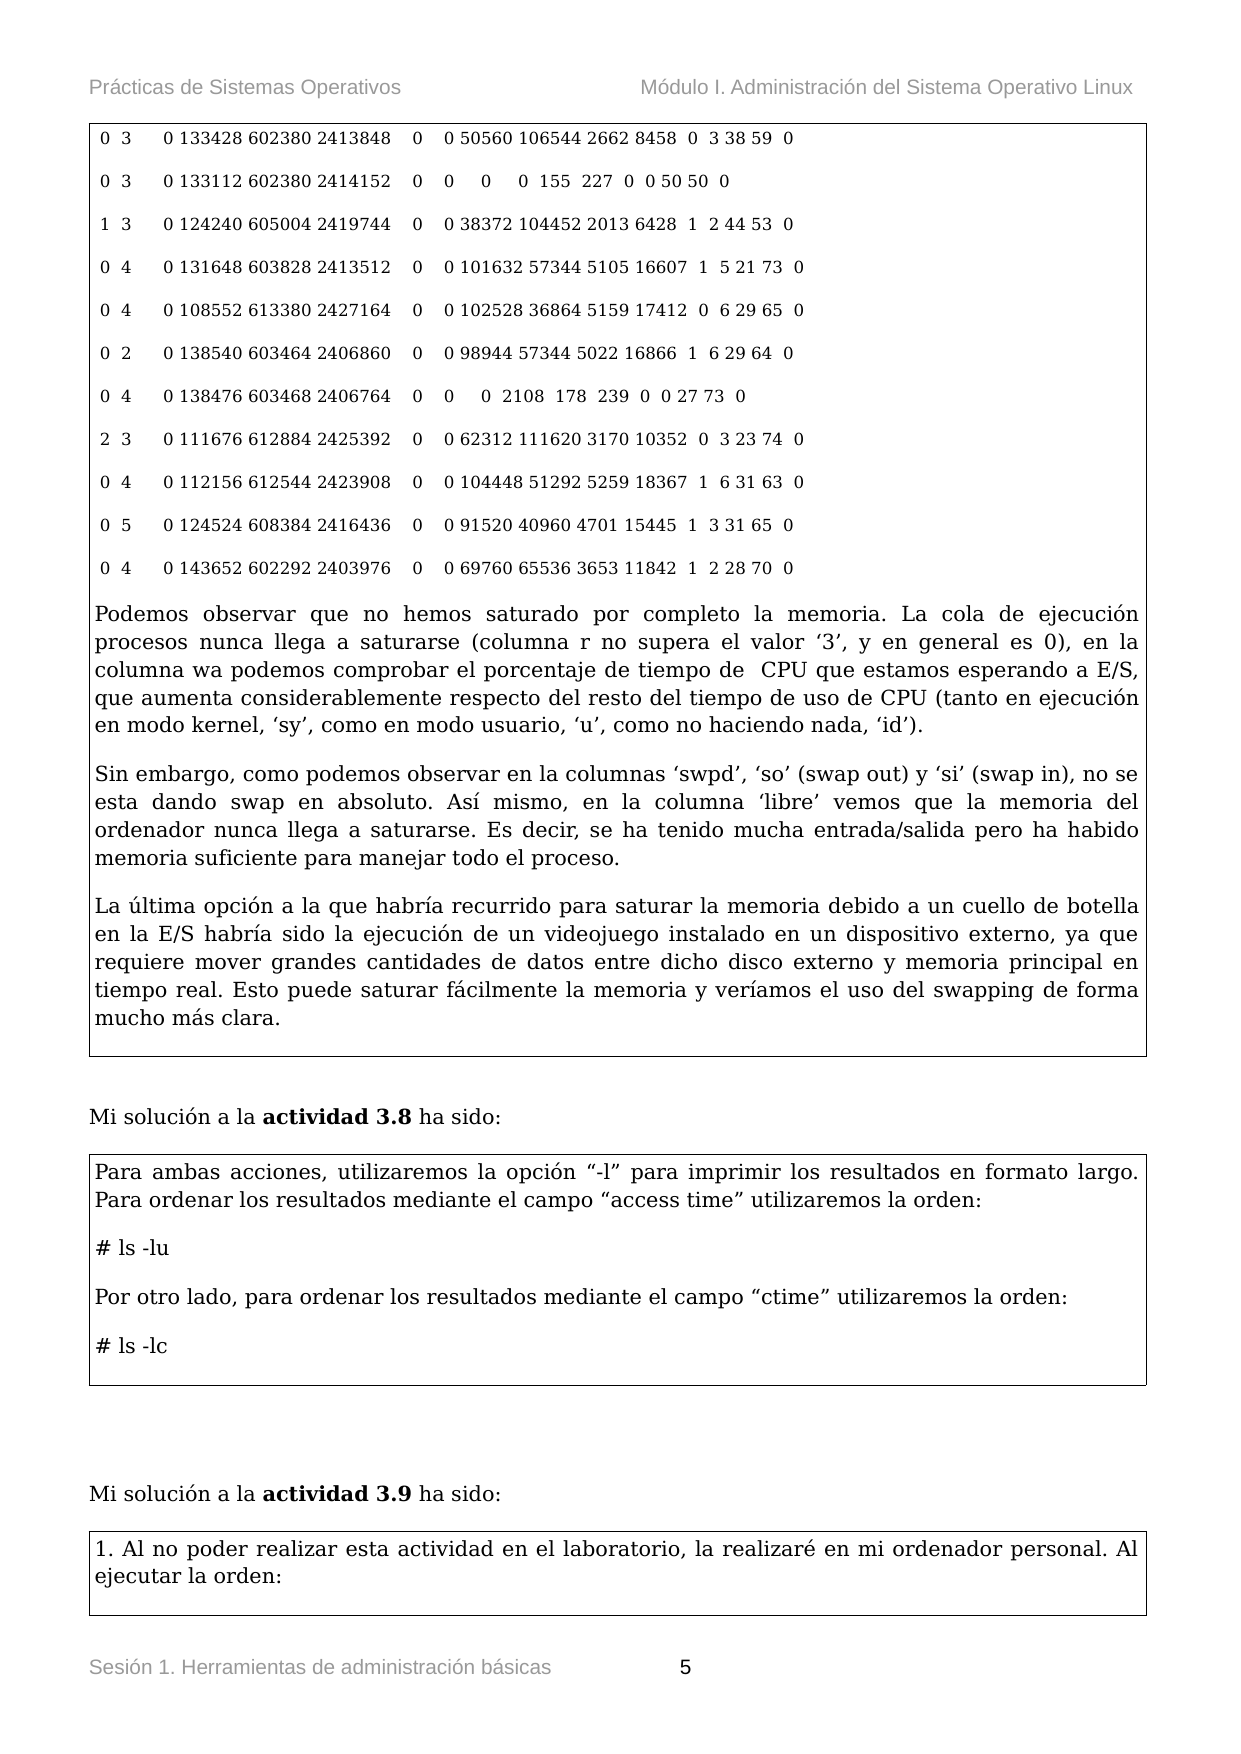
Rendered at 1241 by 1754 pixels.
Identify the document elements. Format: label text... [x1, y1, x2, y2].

table_header Para ambas acciones, utilizaremos la opción “-l” para imprimir los resultados en formato largo. Para ordenar los resultados mediante el campo “access time” utilizaremos la orden: # ls -lu Por otro lado, para ordenar los resultados mediante el campo “ctime” utilizaremos la orden: # ls -lc [90, 1155, 1146, 1384]
table_header 1. Al no poder realizar esta actividad en el laboratorio, la realizaré en mi ordenador personal. Al ejecutar la orden: [90, 1532, 1146, 1615]
table_header 0 3 0 133428 602380 2413848 0 0 50560 106544 2662 8458 0 3 38 59 0 0 3 0 133112 602380 2414152 0 0 0 0 155 227 0 0 50 50 0 1 3 0 124240 605004 2419744 0 0 38372 104452 2013 6428 1 2 44 53 0 0 4 0 131648 603828 2413512 0 0 101632 57344 5105 16607 1 5 21 73 0 0 4 0 108552 613380 2427164 0 0 102528 36864 5159 17412 0 6 29 65 0 0 2 0 138540 603464 2406860 0 0 98944 57344 5022 16866 1 6 29 64 0 0 4 0 138476 603468 2406764 0 0 0 2108 178 239 0 0 27 73 0 2 3 0 111676 612884 2425392 0 0 62312 111620 3170 10352 0 3 23 74 0 0 4 0 112156 612544 2423908 0 0 104448 51292 5259 18367 1 6 31 63 0 0 5 0 124524 608384 2416436 0 0 91520 40960 4701 15445 1 3 31 65 0 0 4 0 143652 602292 2403976 0 0 69760 65536 3653 11842 1 2 28 70 0 Podemos observar que no hemos saturado por completo la memoria. La cola de ejecución procesos nunca llega a saturarse (columna r no supera el valor ‘3’, y en general es 0), en la columna wa podemos comprobar el porcentaje de tiempo de CPU que estamos esperando a E/S, que aumenta considerablemente respecto del resto del tiempo de uso de CPU (tanto en ejecución en modo kernel, ‘sy’, como en modo usuario, ‘u’, como no haciendo nada, ‘id’). Sin embargo, como podemos observar en la columnas ‘swpd’, ‘so’ (swap out) y ‘si’ (swap in), no se esta dando swap en absoluto. Así mismo, en la columna ‘libre’ vemos que la memoria del ordenador nunca llega a saturarse. Es decir, se ha tenido mucha entrada/salida pero ha habido memoria suficiente para manejar todo el proceso. La última opción a la que habría recurrido para saturar la memoria debido a un cuello de botella en la E/S habría sido la ejecución de un videojuego instalado en un dispositivo externo, ya que requiere mover grandes cantidades de datos entre dicho disco externo y memoria principal en tiempo real. Esto puede saturar fácilmente la memoria y veríamos el uso del swapping de forma mucho más clara. [90, 124, 1146, 1056]
text Mi solución a la actividad 3.9 ha sido: [89, 1482, 1146, 1506]
text Mi solución a la actividad 3.8 ha sido: [89, 1105, 1146, 1129]
